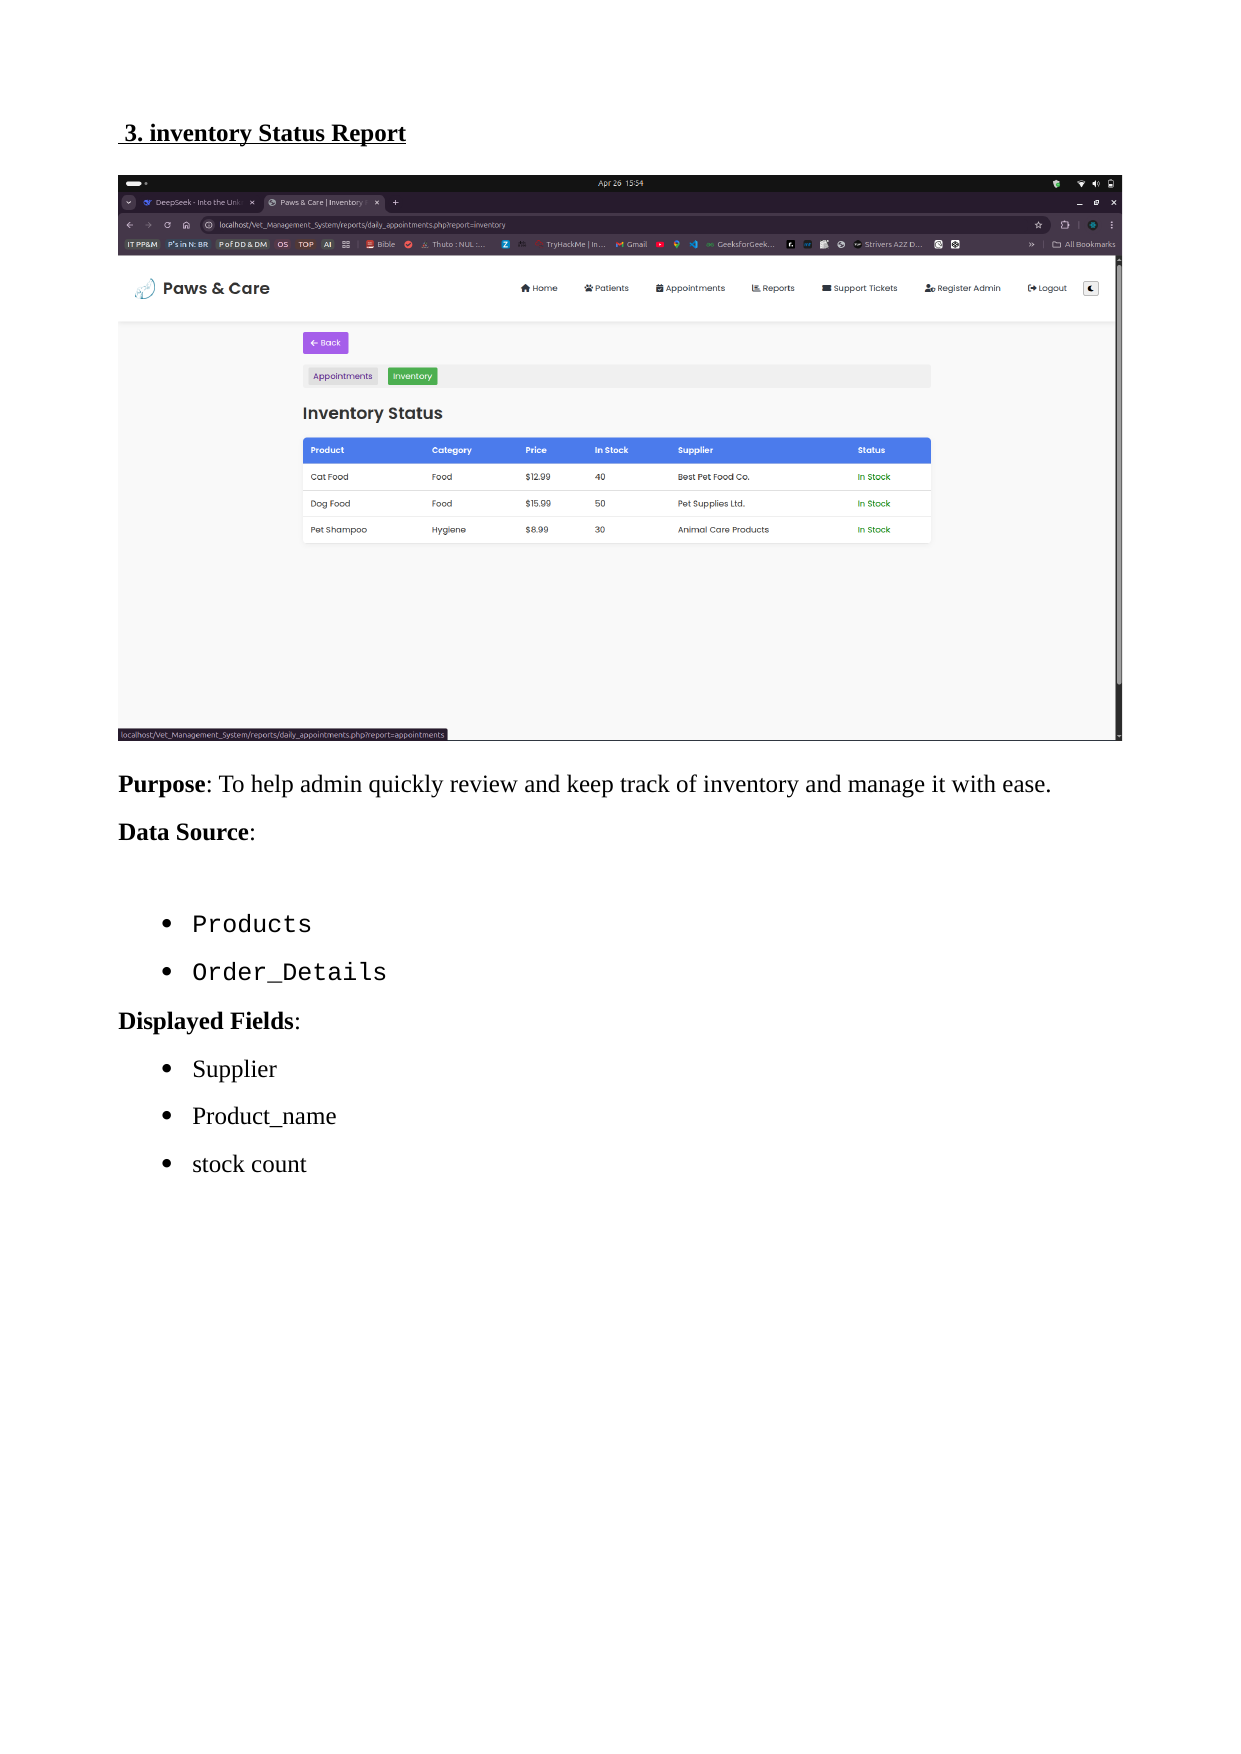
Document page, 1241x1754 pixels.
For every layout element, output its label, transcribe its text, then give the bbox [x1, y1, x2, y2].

list Product_name [162, 1101, 1122, 1130]
text Data Source: [118, 817, 1122, 846]
text Purpose: To help admin quickly review and keep track of inventory and manage it with ease. [118, 769, 1122, 798]
text Displayed Fields: [118, 1006, 1122, 1035]
picture [118, 175, 1123, 741]
list Supplier [162, 1054, 1122, 1082]
list stock count [162, 1149, 1122, 1178]
list Order_Details [162, 959, 1122, 987]
list Products [162, 912, 1122, 940]
text 3. inventory Status Report [118, 118, 1122, 147]
